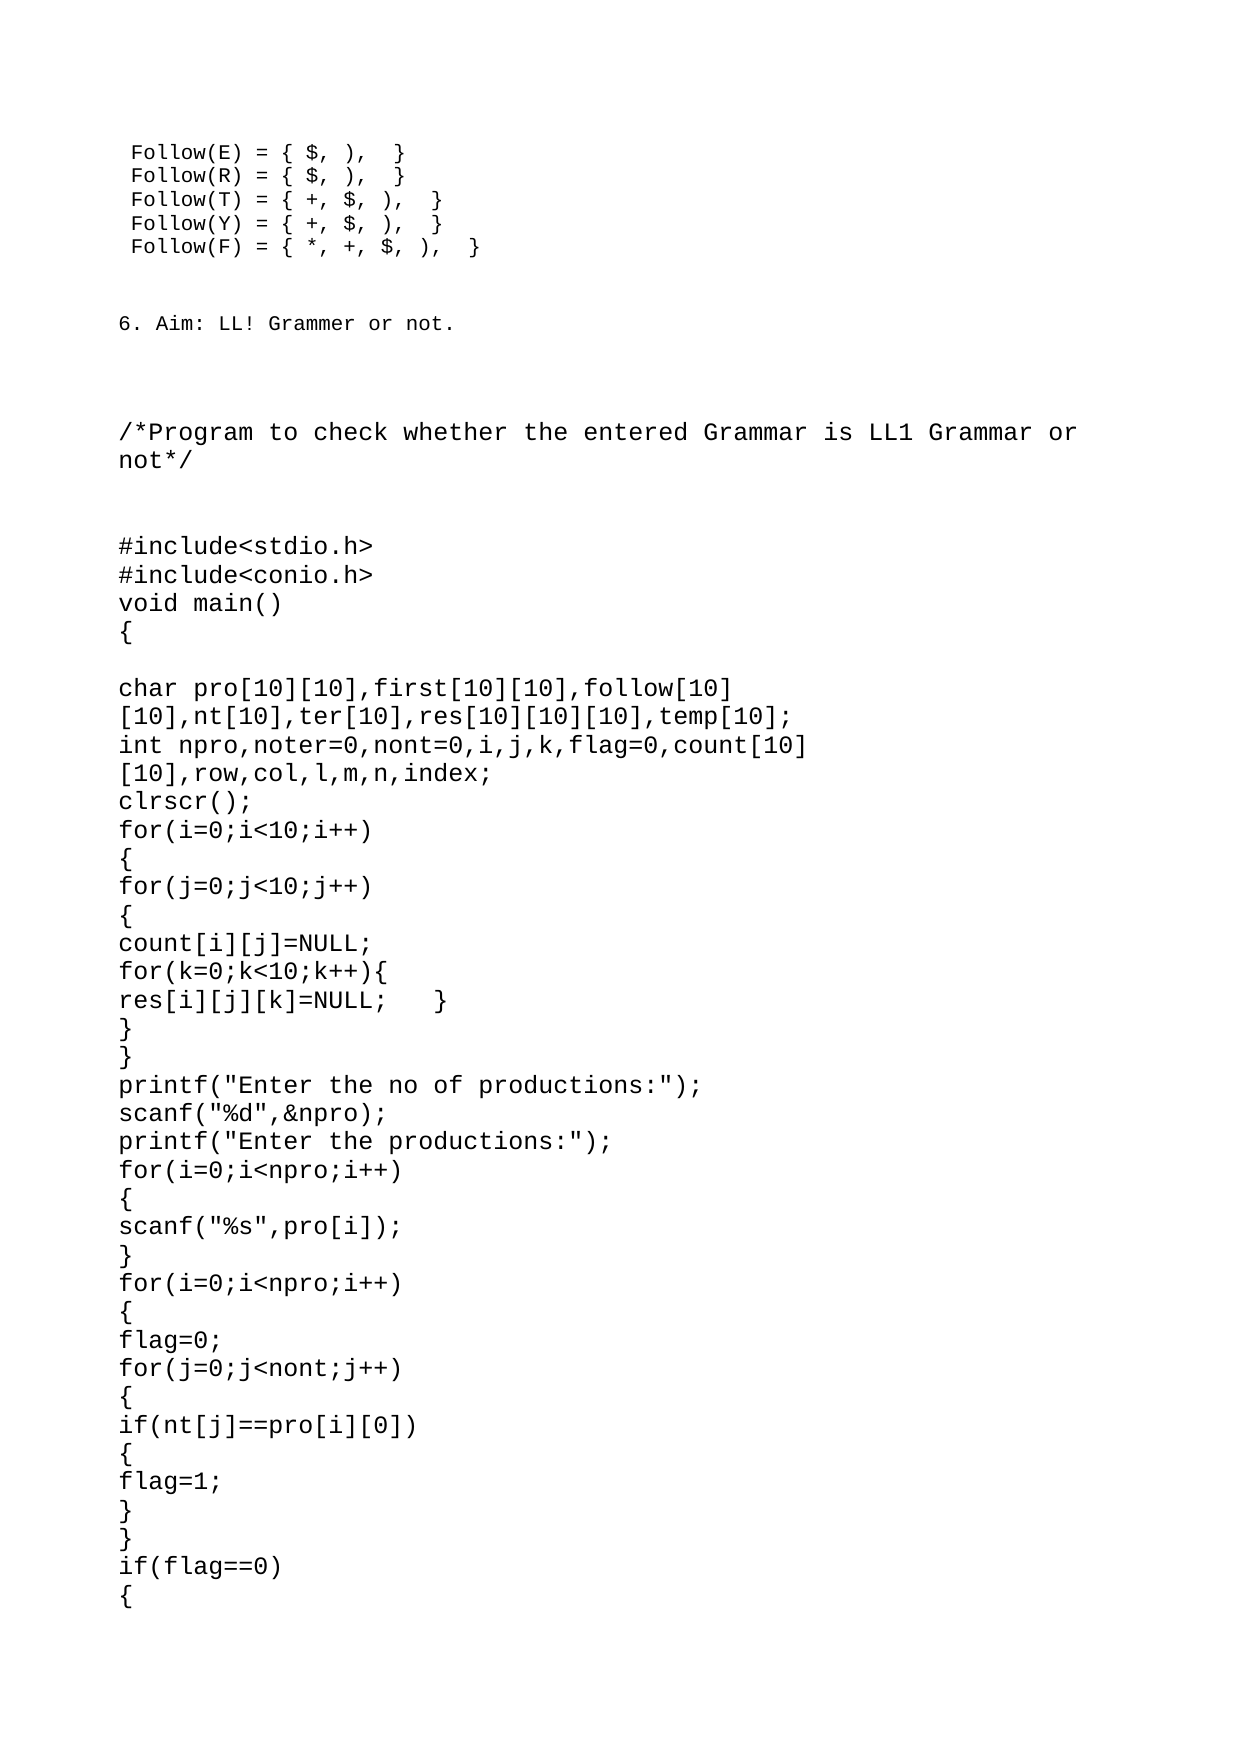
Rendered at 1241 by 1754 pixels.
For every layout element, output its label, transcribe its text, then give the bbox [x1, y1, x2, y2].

text for(k=0;k<10;k++){ [118, 959, 1122, 987]
text #include<conio.h> [118, 562, 1122, 591]
text } [118, 1242, 1122, 1271]
text Follow(T) = { +, $, ), } [118, 189, 1122, 213]
text char pro[10][10],first[10][10],follow[10][10],nt[10],ter[10],res[10][10][10],temp[10]; [118, 676, 1122, 732]
text } [118, 1016, 1122, 1044]
text flag=0; [118, 1327, 1122, 1356]
text if(flag==0) [118, 1554, 1122, 1582]
text clrscr(); [118, 789, 1122, 817]
text if(nt[j]==pro[i][0]) [118, 1412, 1122, 1441]
text #include<stdio.h> [118, 534, 1122, 562]
text { [118, 1441, 1122, 1469]
text } [118, 1526, 1122, 1554]
text scanf("%s",pro[i]); [118, 1214, 1122, 1242]
text } [118, 1497, 1122, 1526]
text int npro,noter=0,nont=0,i,j,k,flag=0,count[10][10],row,col,l,m,n,index; [118, 732, 1122, 789]
text res[i][j][k]=NULL; } [118, 987, 1122, 1016]
text void main() [118, 591, 1122, 619]
text { [118, 619, 1122, 647]
text { [118, 1384, 1122, 1412]
text { [118, 846, 1122, 874]
text for(i=0;i<10;i++) [118, 817, 1122, 846]
text for(i=0;i<npro;i++) [118, 1271, 1122, 1299]
text { [118, 1186, 1122, 1214]
text { [118, 902, 1122, 931]
text Follow(Y) = { +, $, ), } [118, 213, 1122, 236]
text Follow(E) = { $, ), } [118, 142, 1122, 165]
text { [118, 1299, 1122, 1327]
text } [118, 1044, 1122, 1072]
text printf("Enter the productions:"); [118, 1129, 1122, 1157]
text 6. Aim: LL! Grammer or not. [118, 313, 1122, 337]
text for(i=0;i<npro;i++) [118, 1157, 1122, 1186]
text scanf("%d",&npro); [118, 1101, 1122, 1129]
text flag=1; [118, 1469, 1122, 1497]
text Follow(R) = { $, ), } [118, 165, 1122, 189]
text for(j=0;j<10;j++) [118, 874, 1122, 902]
text for(j=0;j<nont;j++) [118, 1356, 1122, 1384]
text count[i][j]=NULL; [118, 931, 1122, 959]
text { [118, 1582, 1122, 1611]
text /*Program to check whether the entered Grammar is LL1 Grammar or not*/ [118, 419, 1122, 476]
text Follow(F) = { *, +, $, ), } [118, 236, 1122, 260]
text printf("Enter the no of productions:"); [118, 1072, 1122, 1101]
